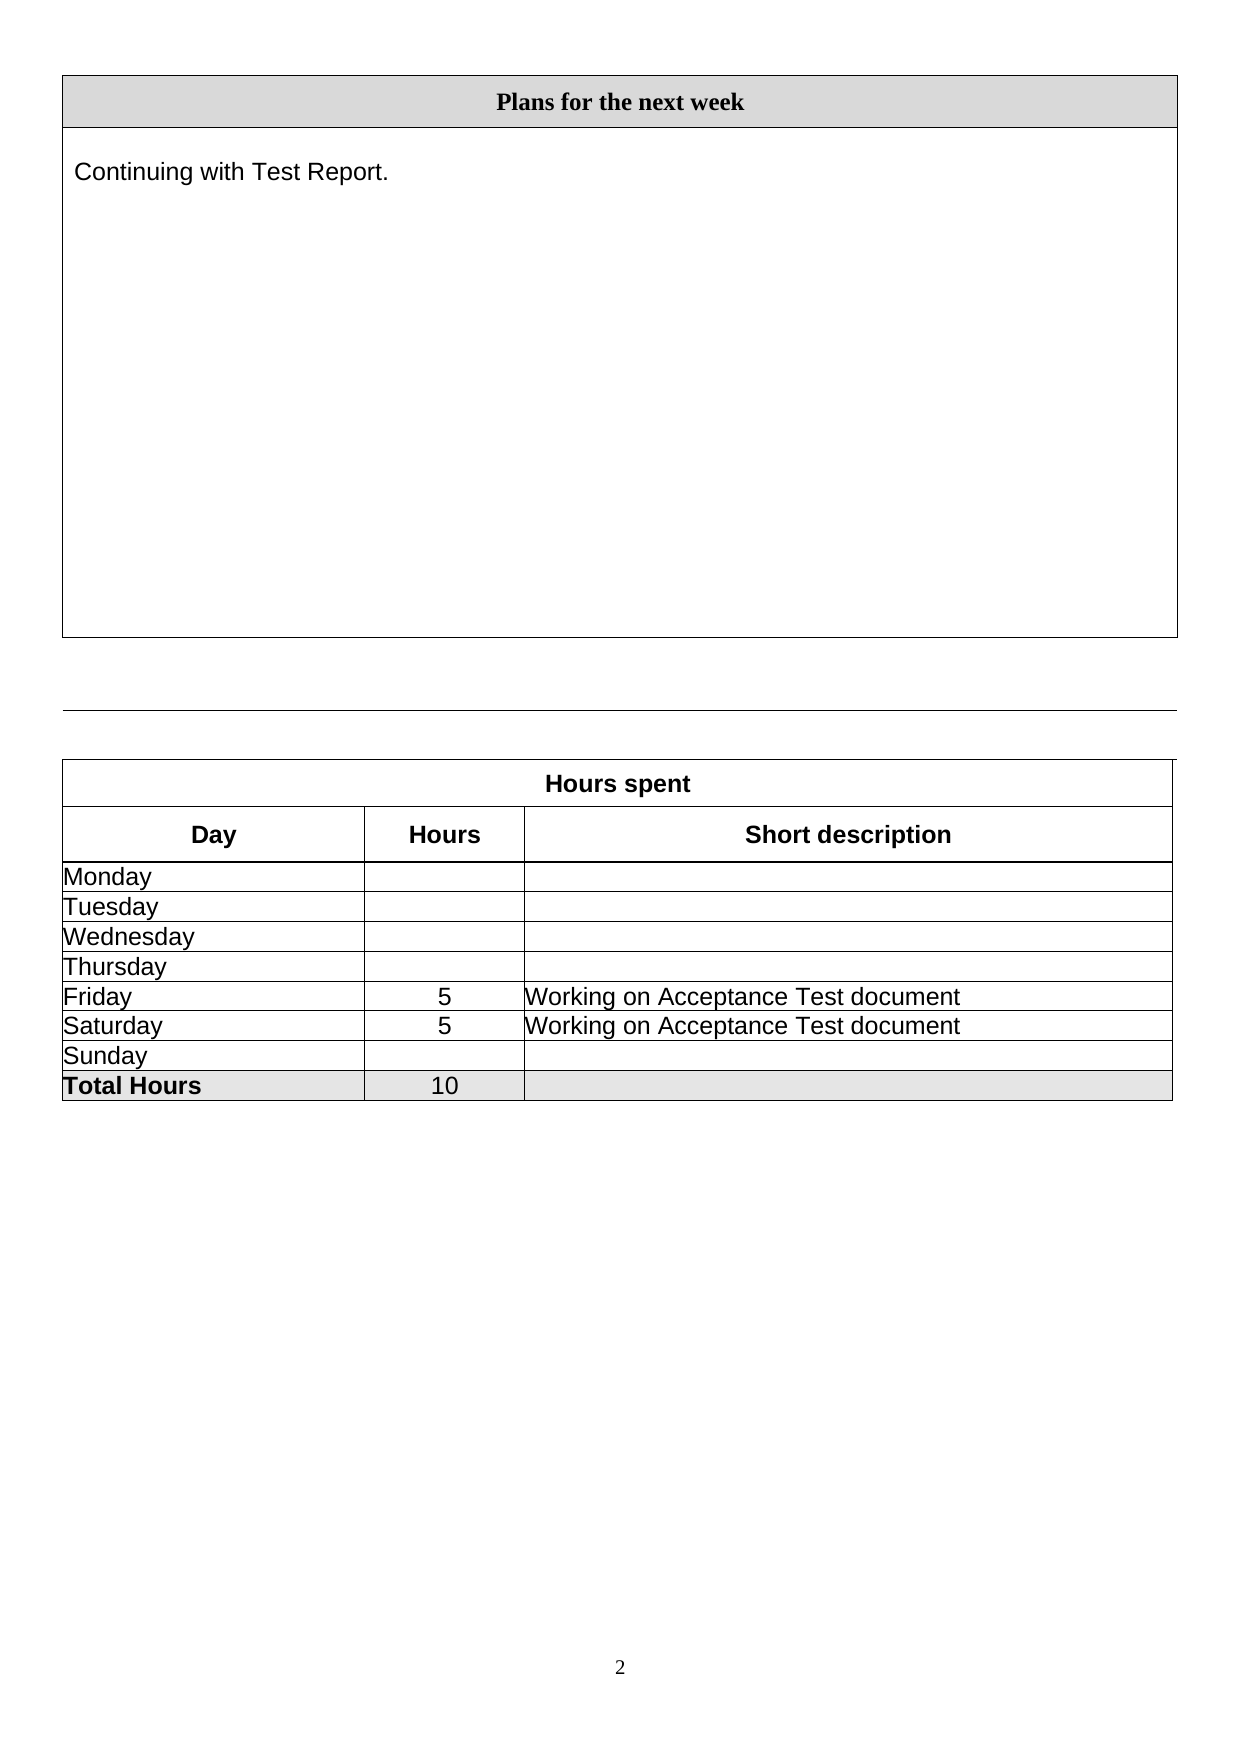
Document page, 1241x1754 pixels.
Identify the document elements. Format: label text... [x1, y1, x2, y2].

table_cell Monday [63, 863, 364, 891]
table_cell Sunday [63, 1041, 364, 1070]
table_header [63, 711, 1177, 759]
table_cell Total Hours [63, 1071, 364, 1100]
table_cell [1173, 760, 1177, 806]
table_cell Short description [525, 807, 1172, 861]
table_cell Hours spent [63, 760, 1172, 806]
table_cell [1173, 951, 1177, 981]
table_cell 5 [365, 1011, 524, 1040]
table_cell [1173, 861, 1177, 891]
table_cell 10 [365, 1071, 524, 1100]
table_cell Hours [365, 807, 524, 861]
table_cell Day [63, 807, 364, 861]
table_cell [525, 892, 1172, 921]
table_cell [365, 892, 524, 921]
table_cell [365, 1041, 524, 1070]
table_cell Tuesday [63, 892, 364, 921]
table_cell [525, 952, 1172, 981]
table_cell 5 [365, 982, 524, 1010]
table_cell Working on Acceptance Test document [525, 1011, 1172, 1040]
table_cell Working on Acceptance Test document [525, 982, 1172, 1010]
table_cell [1173, 806, 1177, 861]
table_header Plans for the next week [63, 76, 1177, 127]
table_cell Thursday [63, 952, 364, 981]
table_cell Wednesday [63, 922, 364, 951]
table_cell [525, 863, 1172, 891]
table_cell [1173, 981, 1177, 1010]
table_cell [1173, 891, 1177, 921]
table_cell [1173, 1010, 1177, 1040]
table_cell [365, 952, 524, 981]
table_cell [365, 863, 524, 891]
table_cell [365, 922, 524, 951]
table_cell [525, 1041, 1172, 1070]
table_cell [1173, 1070, 1177, 1100]
table_cell Continuing with Test Report. [63, 128, 1177, 637]
table_cell [525, 1071, 1172, 1100]
table_cell [525, 922, 1172, 951]
table_cell Saturday [63, 1011, 364, 1040]
table_cell [1173, 921, 1177, 951]
table_cell [1173, 1040, 1177, 1070]
table_cell Friday [63, 982, 364, 1010]
